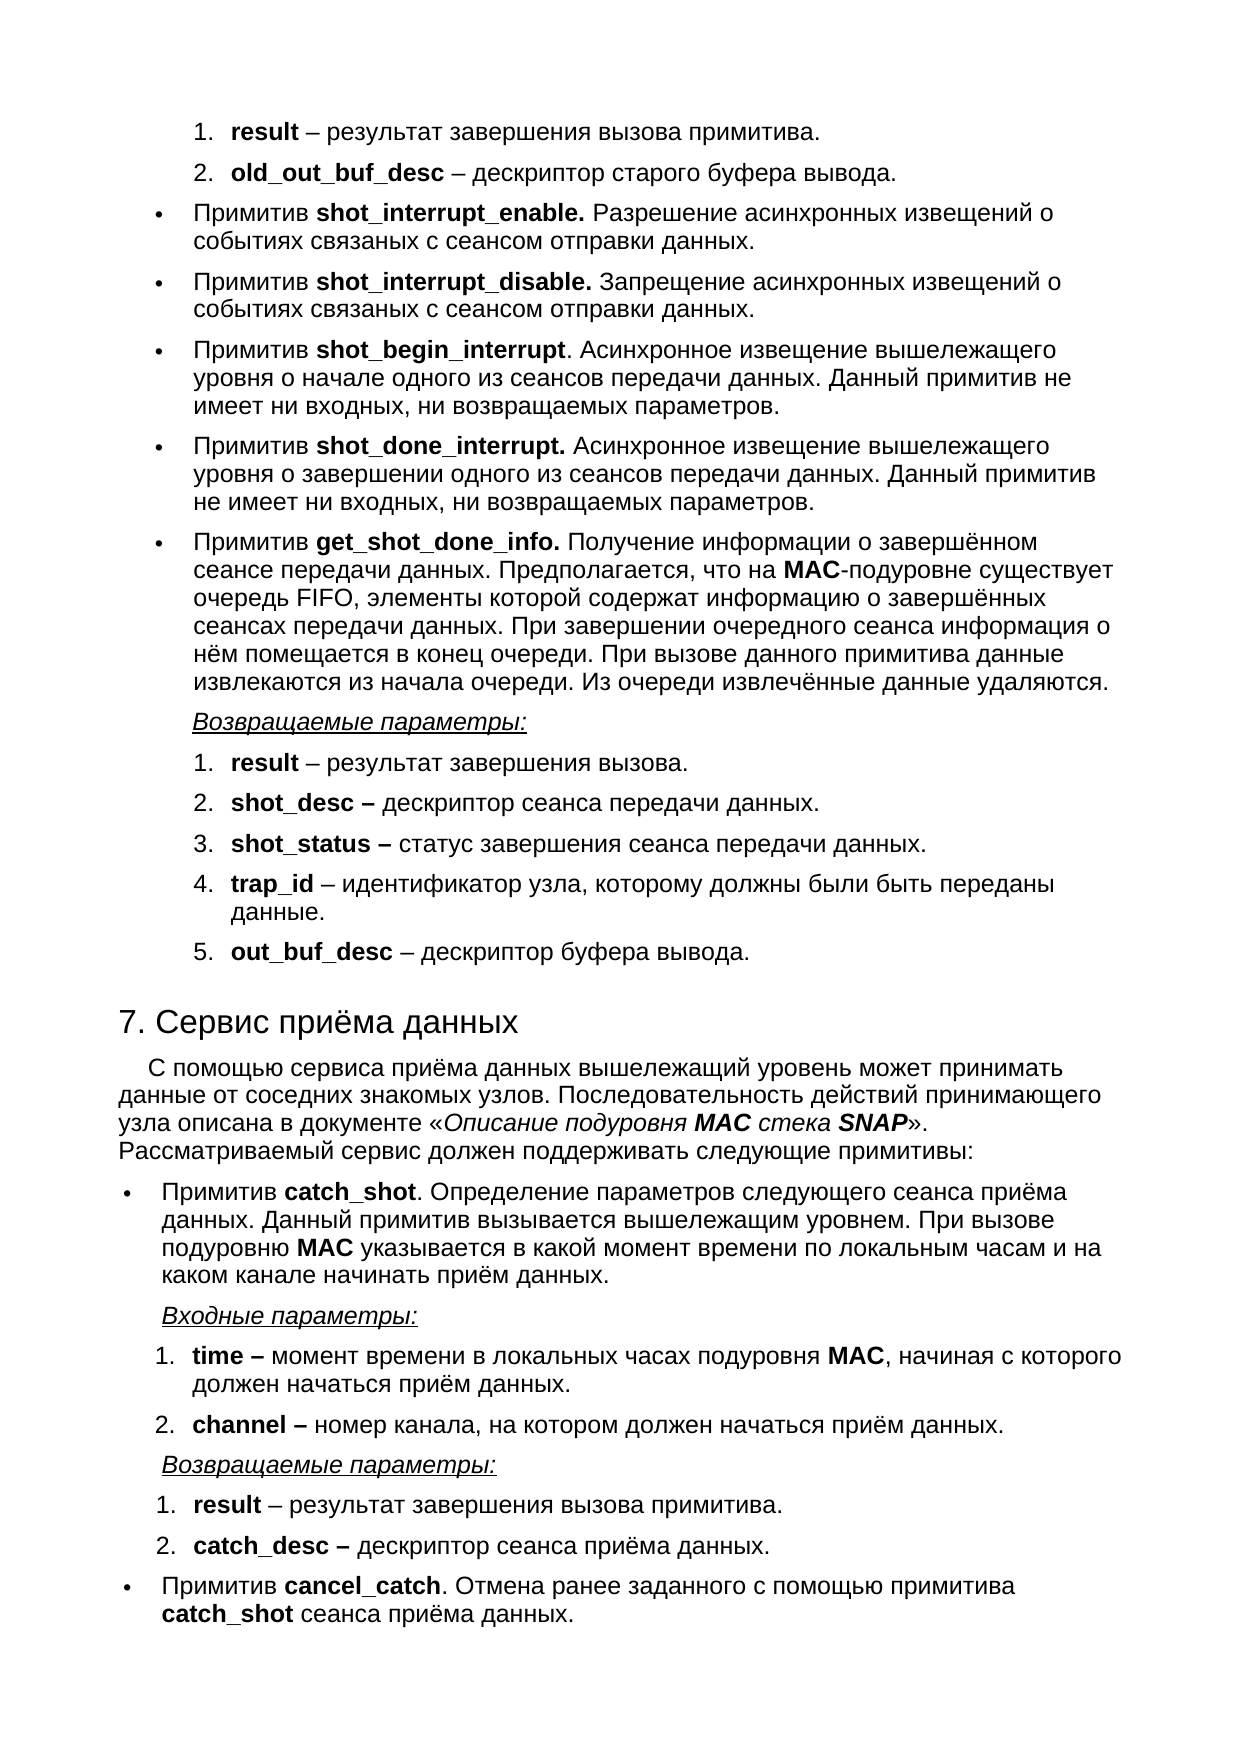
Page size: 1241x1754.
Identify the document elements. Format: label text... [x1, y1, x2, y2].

subtitle Сервис приёма данных [118, 1003, 1122, 1041]
text Входные параметры: [118, 1302, 1122, 1329]
list Примитив cancel_catch. Отмена ранее заданного с помощью примитива catch_shot сеанса приёма данных. [124, 1572, 1122, 1628]
list channel – номер канала, на котором должен начаться приём данных. [154, 1410, 1122, 1438]
list Примитив shot_begin_interrupt. Асинхронное извещение вышележащего уровня о начале одного из сеансов передачи данных. Данный примитив не имеет ни входных, ни возвращаемых параметров. [156, 336, 1122, 419]
list Примитив shot_interrupt_enable. Разрешение асинхронных извещений о событиях связаных с сеансом отправки данных. [156, 199, 1122, 255]
text Возвращаемые параметры: [118, 708, 1122, 736]
list result – результат завершения вызова примитива. [156, 1491, 1122, 1519]
list out_buf_desc – дескриптор буфера вывода. [193, 938, 1122, 966]
list catch_desc – дескриптор сеанса приёма данных. [156, 1532, 1122, 1559]
list Примитив shot_done_interrupt. Асинхронное извещение вышележащего уровня о завершении одного из сеансов передачи данных. Данный примитив не имеет ни входных, ни возвращаемых параметров. [156, 432, 1122, 516]
text С помощью сервиса приёма данных вышележащий уровень может принимать данные от соседних знакомых узлов. Последовательность действий принимающего узла описана в документе «Описание подуровня MAC стека SNAP». Рассматриваемый сервис должен поддерживать следующие примитивы: [118, 1053, 1122, 1165]
list time – момент времени в локальных часах подуровня MAC, начиная с которого должен начаться приём данных. [154, 1342, 1122, 1398]
list Примитив shot_interrupt_disable. Запрещение асинхронных извещений о событиях связаных с сеансом отправки данных. [156, 267, 1122, 323]
list shot_desc – дескриптор сеанса передачи данных. [193, 789, 1122, 817]
list Примитив catch_shot. Определение параметров следующего сеанса приёма данных. Данный примитив вызывается вышележащим уровнем. При вызове подуровню MAC указывается в какой момент времени по локальным часам и на каком канале начинать приём данных. [124, 1177, 1122, 1289]
list result – результат завершения вызова. [193, 748, 1122, 776]
list shot_status – статус завершения сеанса передачи данных. [193, 829, 1122, 857]
text Возвращаемые параметры: [118, 1451, 1122, 1479]
list old_out_buf_desc – дескриптор старого буфера вывода. [193, 158, 1122, 186]
list Примитив get_shot_done_info. Получение информации о завершённом сеансе передачи данных. Предполагается, что на MAC-подуровне существует очередь FIFO, элементы которой содержат информацию о завершённых сеансах передачи данных. При завершении очередного сеанса информация о нём помещается в конец очереди. При вызове данного примитива данные извлекаются из начала очереди. Из очереди извлечённые данные удаляются. [156, 528, 1122, 696]
list result – результат завершения вызова примитива. [193, 118, 1122, 146]
list trap_id – идентификатор узла, которому должны были быть переданы данные. [193, 870, 1122, 926]
